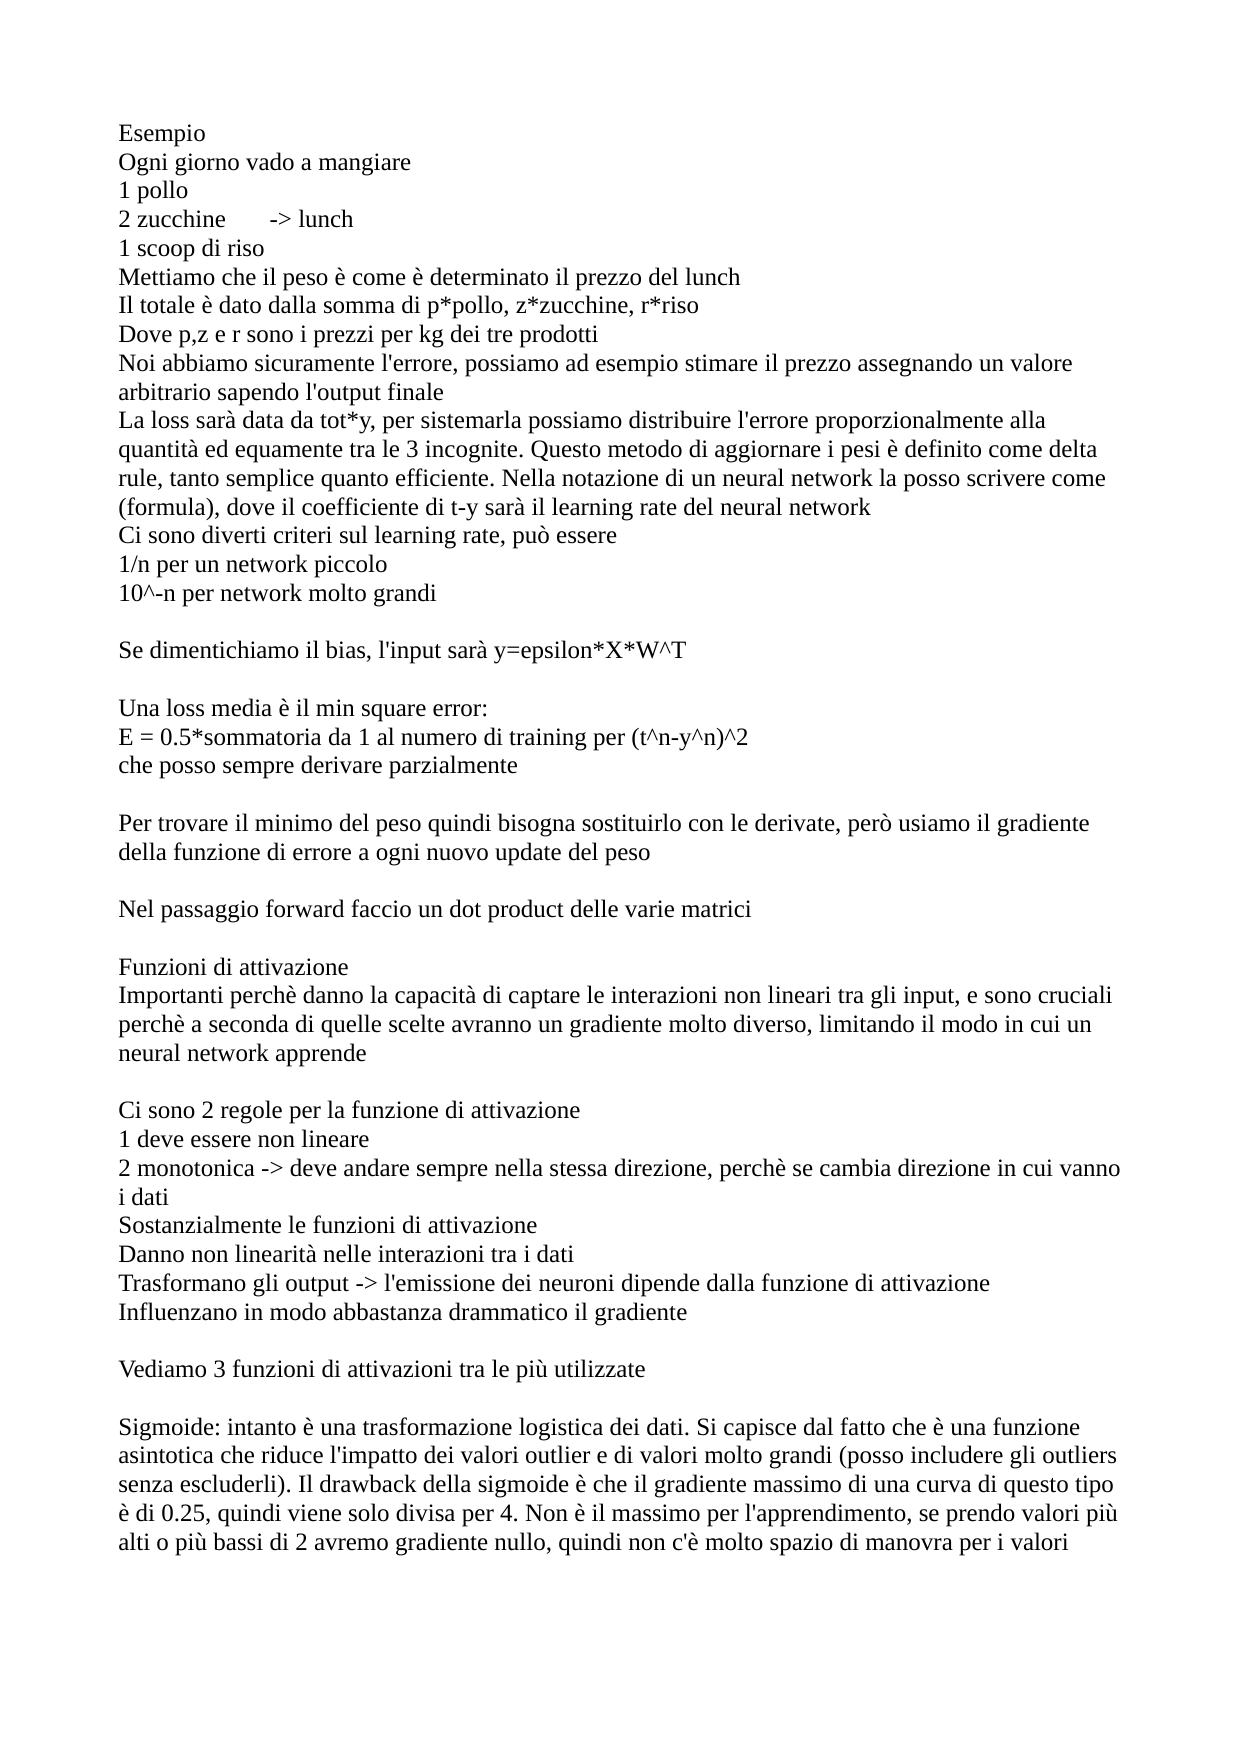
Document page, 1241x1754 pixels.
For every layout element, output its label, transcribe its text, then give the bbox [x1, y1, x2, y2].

text Trasformano gli output -> l'emissione dei neuroni dipende dalla funzione di attivazione [118, 1268, 1122, 1297]
text Ogni giorno vado a mangiare [118, 147, 1122, 176]
text La loss sarà data da tot*y, per sistemarla possiamo distribuire l'errore proporzionalmente alla quantità ed equamente tra le 3 incognite. Questo metodo di aggiornare i pesi è definito come delta rule, tanto semplice quanto efficiente. Nella notazione di un neural network la posso scrivere come (formula), dove il coefficiente di t-y sarà il learning rate del neural network [118, 406, 1122, 521]
text 2 zucchine -> lunch [118, 204, 1122, 233]
text Se dimentichiamo il bias, l'input sarà y=epsilon*X*W^T [118, 636, 1122, 664]
text Noi abbiamo sicuramente l'errore, possiamo ad esempio stimare il prezzo assegnando un valore arbitrario sapendo l'output finale [118, 348, 1122, 406]
text Esempio [118, 118, 1122, 147]
text Per trovare il minimo del peso quindi bisogna sostituirlo con le derivate, però usiamo il gradiente della funzione di errore a ogni nuovo update del peso [118, 808, 1122, 866]
text 2 monotonica -> deve andare sempre nella stessa direzione, perchè se cambia direzione in cui vanno i dati [118, 1153, 1122, 1211]
text 1 deve essere non lineare [118, 1124, 1122, 1153]
text E = 0.5*sommatoria da 1 al numero di training per (t^n-y^n)^2 [118, 722, 1122, 751]
text Ci sono 2 regole per la funzione di attivazione [118, 1096, 1122, 1124]
text 10^-n per network molto grandi [118, 578, 1122, 607]
text Il totale è dato dalla somma di p*pollo, z*zucchine, r*riso [118, 291, 1122, 319]
text Mettiamo che il peso è come è determinato il prezzo del lunch [118, 262, 1122, 291]
text 1/n per un network piccolo [118, 549, 1122, 578]
text Sostanzialmente le funzioni di attivazione [118, 1211, 1122, 1239]
text Importanti perchè danno la capacità di captare le interazioni non lineari tra gli input, e sono cruciali perchè a seconda di quelle scelte avranno un gradiente molto diverso, limitando il modo in cui un neural network apprende [118, 981, 1122, 1067]
text Danno non linearità nelle interazioni tra i dati [118, 1239, 1122, 1268]
text Nel passaggio forward faccio un dot product delle varie matrici [118, 894, 1122, 923]
text 1 scoop di riso [118, 233, 1122, 262]
text Ci sono diverti criteri sul learning rate, può essere [118, 521, 1122, 549]
text Dove p,z e r sono i prezzi per kg dei tre prodotti [118, 319, 1122, 348]
text Influenzano in modo abbastanza drammatico il gradiente [118, 1297, 1122, 1326]
text Una loss media è il min square error: [118, 693, 1122, 722]
text Sigmoide: intanto è una trasformazione logistica dei dati. Si capisce dal fatto che è una funzione asintotica che riduce l'impatto dei valori outlier e di valori molto grandi (posso includere gli outliers senza escluderli). Il drawback della sigmoide è che il gradiente massimo di una curva di questo tipo è di 0.25, quindi viene solo divisa per 4. Non è il massimo per l'apprendimento, se prendo valori più alti o più bassi di 2 avremo gradiente nullo, quindi non c'è molto spazio di manovra per i valori [118, 1412, 1122, 1556]
text Funzioni di attivazione [118, 952, 1122, 981]
text che posso sempre derivare parzialmente [118, 751, 1122, 779]
text Vediamo 3 funzioni di attivazioni tra le più utilizzate [118, 1354, 1122, 1383]
text 1 pollo [118, 176, 1122, 204]
